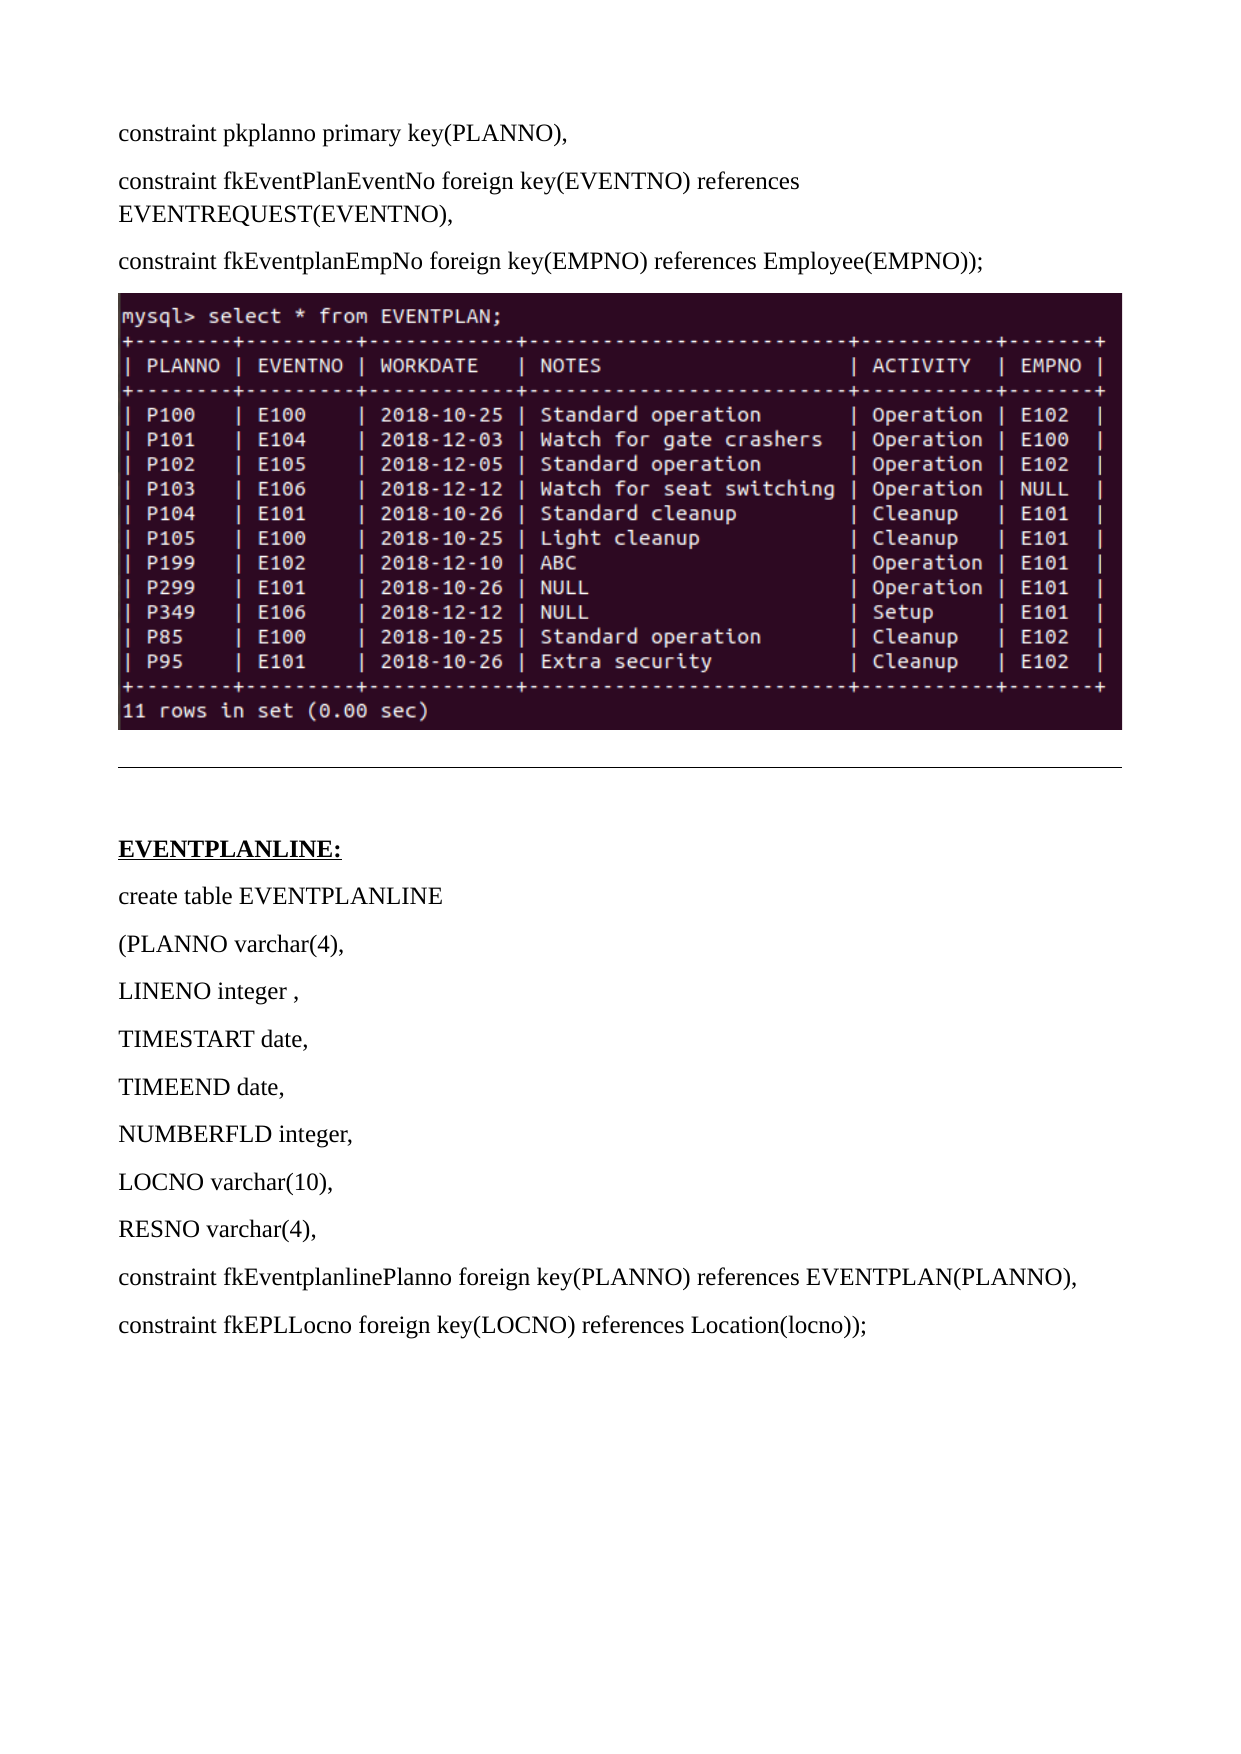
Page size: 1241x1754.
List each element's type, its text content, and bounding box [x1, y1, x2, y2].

text constraint fkEventPlanEventNo foreign key(EVENTNO) references EVENTREQUEST(EVENTNO), [118, 166, 1122, 227]
text NUMBERFLD integer, [118, 1119, 1122, 1148]
text constraint fkEventplanlinePlanno foreign key(PLANNO) references EVENTPLAN(PLANNO), [118, 1262, 1122, 1291]
picture [118, 293, 1123, 730]
text EVENTPLANLINE: [118, 834, 1122, 862]
text RESNO varchar(4), [118, 1214, 1122, 1243]
text LOCNO varchar(10), [118, 1167, 1122, 1196]
text TIMESTART date, [118, 1024, 1122, 1053]
text constraint fkEPLLocno foreign key(LOCNO) references Location(locno)); [118, 1310, 1122, 1338]
text constraint pkplanno primary key(PLANNO), [118, 118, 1122, 147]
text LINENO integer , [118, 976, 1122, 1005]
text TIMEEND date, [118, 1072, 1122, 1100]
text (PLANNO varchar(4), [118, 929, 1122, 958]
text create table EVENTPLANLINE [118, 881, 1122, 910]
text constraint fkEventplanEmpNo foreign key(EMPNO) references Employee(EMPNO)); [118, 246, 1122, 275]
